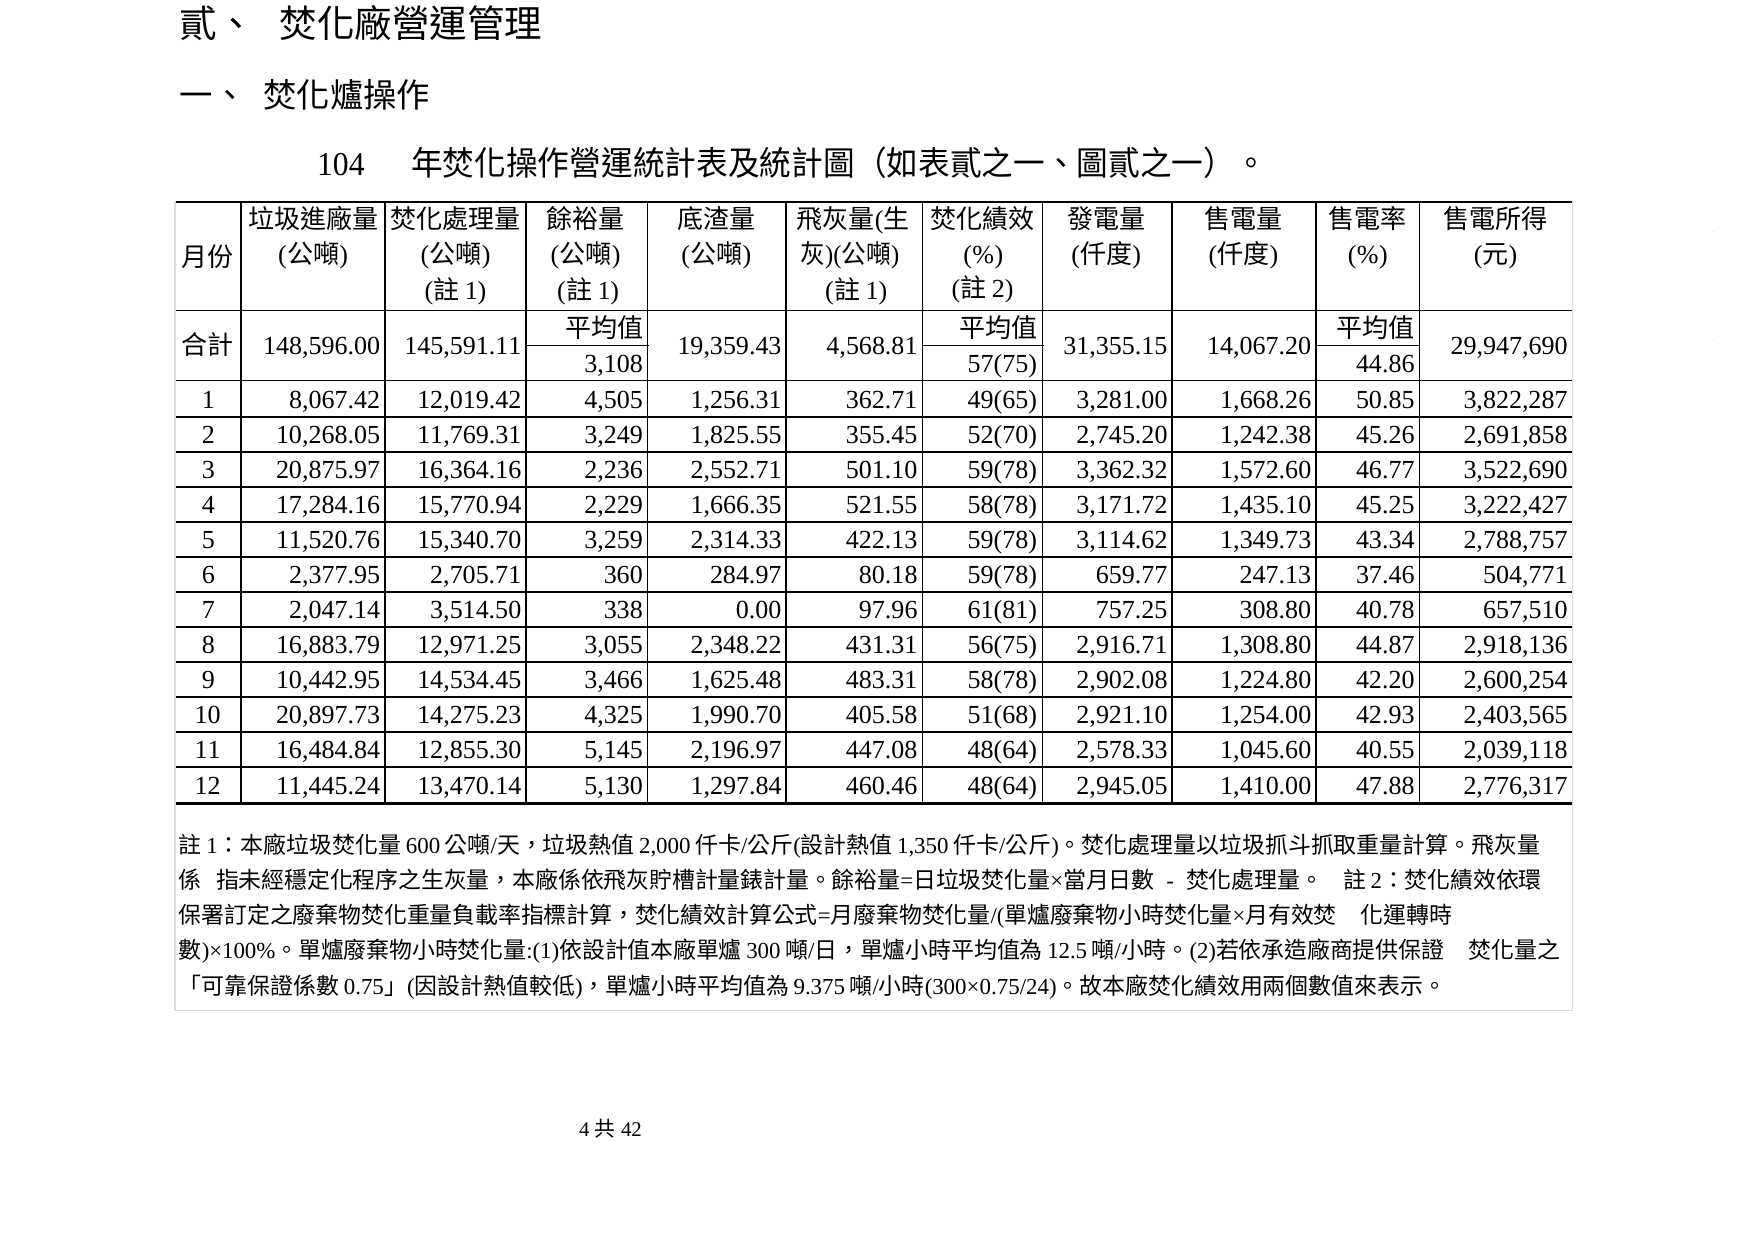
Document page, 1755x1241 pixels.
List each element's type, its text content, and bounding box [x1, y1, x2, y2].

table_cell 10,268.05 [242, 418, 384, 451]
table_cell 2,918,136 [1420, 628, 1572, 661]
table_cell 1,435.10 [1173, 488, 1315, 521]
table_cell 59(78) [923, 558, 1042, 591]
table_cell 2,691,858 [1420, 418, 1572, 451]
table_cell 3,171.72 [1043, 488, 1171, 521]
table_cell 460.46 [787, 768, 922, 802]
table_header 底渣量 (公噸) [648, 203, 785, 310]
table_cell 2,705.71 [386, 558, 525, 591]
table_cell 15,770.94 [386, 488, 525, 521]
table_cell 1,666.35 [648, 488, 785, 521]
table_cell 5,145 [527, 733, 647, 766]
table_cell 1,254.00 [1173, 698, 1315, 731]
table_cell 757.25 [1043, 593, 1171, 626]
table_cell 19,359.43 [648, 311, 785, 380]
table_cell 521.55 [787, 488, 922, 521]
table_cell 37.46 [1317, 558, 1419, 591]
table_cell 3,259 [527, 523, 647, 556]
table_header 售電所得 (元) [1420, 203, 1572, 310]
table_cell 2,552.71 [648, 453, 785, 486]
table_cell 2,196.97 [648, 733, 785, 766]
table_cell 1,308.80 [1173, 628, 1315, 661]
subtitle 貳、 焚化廠營運管理 [179, 0, 1585, 47]
table_cell 1,256.31 [648, 381, 785, 416]
table_cell 4 [176, 488, 240, 521]
table_cell 1,242.38 [1173, 418, 1315, 451]
table_cell 1,297.84 [648, 768, 785, 802]
table_cell 145,591.11 [386, 311, 525, 380]
table_cell 4,568.81 [787, 311, 922, 380]
table_cell 2,788,757 [1420, 523, 1572, 556]
table_cell 360 [527, 558, 647, 591]
table_cell 80.18 [787, 558, 922, 591]
table_cell 355.45 [787, 418, 922, 451]
table_cell 59(78) [923, 453, 1042, 486]
table_cell 3 [176, 453, 240, 486]
table_cell 10,442.95 [242, 663, 384, 696]
table_cell 16,364.16 [386, 453, 525, 486]
table_cell 2,229 [527, 488, 647, 521]
table_cell 2,348.22 [648, 628, 785, 661]
table_cell 31,355.15 [1043, 311, 1171, 380]
table_cell 42.93 [1317, 698, 1419, 731]
table_cell 註1：本廠垃圾焚化量600公噸/天，垃圾熱值2,000仟卡/公斤(設計熱值1,350仟卡/公斤)。焚化處理量以垃圾抓斗抓取重量計算。飛灰量係 指未經穩定化程序之生灰量，本廠係依飛灰貯槽計量錶計量。餘裕量=日垃圾焚化量×當月日數 - 焚化處理量。 註2：焚化績效依環保署訂定之廢棄物焚化重量負載率指標計算，焚化績效計算公式=月廢棄物焚化量/(單爐廢棄物小時焚化量×月有效焚 化運轉時數)×100%。單爐廢棄物小時焚化量:(1)依設計值本廠單爐300噸/日，單爐小時平均值為12.5噸/小時。(2)若依承造廠商提供保證 焚化量之「可靠保證係數0.75」(因設計熱值較低)，單爐小時平均值為9.375噸/小時(300×0.75/24)。故本廠焚化績效用兩個數值來表示。 [176, 805, 1572, 1009]
table_cell 422.13 [787, 523, 922, 556]
table_cell 504,771 [1420, 558, 1572, 591]
table_cell 45.26 [1317, 418, 1419, 451]
table_cell 47.88 [1317, 768, 1419, 802]
table_cell 12,855.30 [386, 733, 525, 766]
table_cell 97.96 [787, 593, 922, 626]
table_cell 42.20 [1317, 663, 1419, 696]
table_cell 1,990.70 [648, 698, 785, 731]
table_cell 447.08 [787, 733, 922, 766]
table_cell 1,349.73 [1173, 523, 1315, 556]
table_cell 11,520.76 [242, 523, 384, 556]
table_cell 405.58 [787, 698, 922, 731]
table_cell 11,769.31 [386, 418, 525, 451]
table_cell 3,822,287 [1420, 381, 1572, 416]
table_cell 4,325 [527, 698, 647, 731]
table_cell 12 [176, 768, 240, 802]
text 104 年焚化操作營運統計表及統計圖（如表貳之一、圖貳之一）。 [317, 137, 1585, 185]
table_cell 平均值 [527, 311, 647, 345]
table_cell 8 [176, 628, 240, 661]
table_header 飛灰量(生 灰)(公噸) (註1) [787, 203, 922, 310]
table_cell 2,600,254 [1420, 663, 1572, 696]
table_cell 58(78) [923, 663, 1042, 696]
table_cell 48(64) [923, 768, 1042, 802]
table_cell 1,572.60 [1173, 453, 1315, 486]
table_header 月份 [176, 203, 240, 310]
table_cell 1 [176, 381, 240, 416]
table_cell 1,825.55 [648, 418, 785, 451]
table_cell 8,067.42 [242, 381, 384, 416]
table_cell 2,403,565 [1420, 698, 1572, 731]
table_cell 12,971.25 [386, 628, 525, 661]
table_cell 平均值 [1317, 311, 1419, 345]
table_cell 51(68) [923, 698, 1042, 731]
table_cell 2,745.20 [1043, 418, 1171, 451]
table_cell 12,019.42 [386, 381, 525, 416]
table_cell 57(75) [923, 346, 1042, 380]
table_cell 2,039,118 [1420, 733, 1572, 766]
table_cell 308.80 [1173, 593, 1315, 626]
table_cell 13,470.14 [386, 768, 525, 802]
table_cell 2,377.95 [242, 558, 384, 591]
table_cell 4,505 [527, 381, 647, 416]
table_cell 46.77 [1317, 453, 1419, 486]
table_cell 657,510 [1420, 593, 1572, 626]
table_cell 338 [527, 593, 647, 626]
table_cell 17,284.16 [242, 488, 384, 521]
table_cell 3,249 [527, 418, 647, 451]
table_header 焚化處理量 (公噸) (註1) [386, 203, 525, 310]
table_cell 501.10 [787, 453, 922, 486]
table_cell 2,047.14 [242, 593, 384, 626]
table_cell 15,340.70 [386, 523, 525, 556]
table_cell 2,916.71 [1043, 628, 1171, 661]
table_cell 9 [176, 663, 240, 696]
table_header 焚化績效 (%) (註2) [923, 203, 1042, 310]
table_cell 61(81) [923, 593, 1042, 626]
table_cell 7 [176, 593, 240, 626]
table_cell 3,514.50 [386, 593, 525, 626]
table_cell 3,466 [527, 663, 647, 696]
table_cell 20,875.97 [242, 453, 384, 486]
table_cell 11,445.24 [242, 768, 384, 802]
table_header 餘裕量 (公噸) (註1) [527, 203, 647, 310]
table_cell 3,362.32 [1043, 453, 1171, 486]
table_header 售電量 (仟度) [1173, 203, 1315, 310]
table_cell 59(78) [923, 523, 1042, 556]
table_cell 659.77 [1043, 558, 1171, 591]
table_cell 3,222,427 [1420, 488, 1572, 521]
table_cell 11 [176, 733, 240, 766]
table_cell 10 [176, 698, 240, 731]
table_cell 6 [176, 558, 240, 591]
table_cell 1,045.60 [1173, 733, 1315, 766]
table_cell 44.87 [1317, 628, 1419, 661]
table_cell 431.31 [787, 628, 922, 661]
table_cell 43.34 [1317, 523, 1419, 556]
table_cell 44.86 [1317, 346, 1419, 380]
table_cell 2,945.05 [1043, 768, 1171, 802]
table_header 垃圾進廠量 (公噸) [242, 203, 384, 310]
table_cell 2,236 [527, 453, 647, 486]
table_cell 2 [176, 418, 240, 451]
table_cell 14,067.20 [1173, 311, 1315, 380]
table_cell 5 [176, 523, 240, 556]
table_cell 2,776,317 [1420, 768, 1572, 802]
table_cell 58(78) [923, 488, 1042, 521]
table_cell 45.25 [1317, 488, 1419, 521]
table_cell 2,921.10 [1043, 698, 1171, 731]
table_cell 1,224.80 [1173, 663, 1315, 696]
table_header 發電量 (仟度) [1043, 203, 1171, 310]
table_cell 40.78 [1317, 593, 1419, 626]
table_cell 2,314.33 [648, 523, 785, 556]
table_cell 284.97 [648, 558, 785, 591]
table_cell 3,114.62 [1043, 523, 1171, 556]
table_cell 16,883.79 [242, 628, 384, 661]
table_cell 247.13 [1173, 558, 1315, 591]
table_cell 1,625.48 [648, 663, 785, 696]
table_cell 50.85 [1317, 381, 1419, 416]
table_cell 49(65) [923, 381, 1042, 416]
table_cell 3,522,690 [1420, 453, 1572, 486]
table_cell 14,275.23 [386, 698, 525, 731]
table_cell 2,578.33 [1043, 733, 1171, 766]
table_cell 0.00 [648, 593, 785, 626]
table_cell 483.31 [787, 663, 922, 696]
table_cell 40.55 [1317, 733, 1419, 766]
table_cell 5,130 [527, 768, 647, 802]
table_cell 3,055 [527, 628, 647, 661]
text 一、 焚化爐操作 [179, 69, 1585, 117]
table_cell 3,281.00 [1043, 381, 1171, 416]
table_cell 20,897.73 [242, 698, 384, 731]
table_cell 52(70) [923, 418, 1042, 451]
table_cell 56(75) [923, 628, 1042, 661]
table_cell 合計 [176, 311, 240, 380]
table_cell 1,410.00 [1173, 768, 1315, 802]
table_cell 29,947,690 [1420, 311, 1572, 380]
table_cell 3,108 [527, 346, 647, 380]
table_cell 14,534.45 [386, 663, 525, 696]
table_cell 1,668.26 [1173, 381, 1315, 416]
table_cell 2,902.08 [1043, 663, 1171, 696]
table_cell 平均值 [923, 311, 1042, 345]
table_cell 16,484.84 [242, 733, 384, 766]
table_header 售電率 (%) [1317, 203, 1419, 310]
table_cell 362.71 [787, 381, 922, 416]
table_cell 148,596.00 [242, 311, 384, 380]
table_cell 48(64) [923, 733, 1042, 766]
